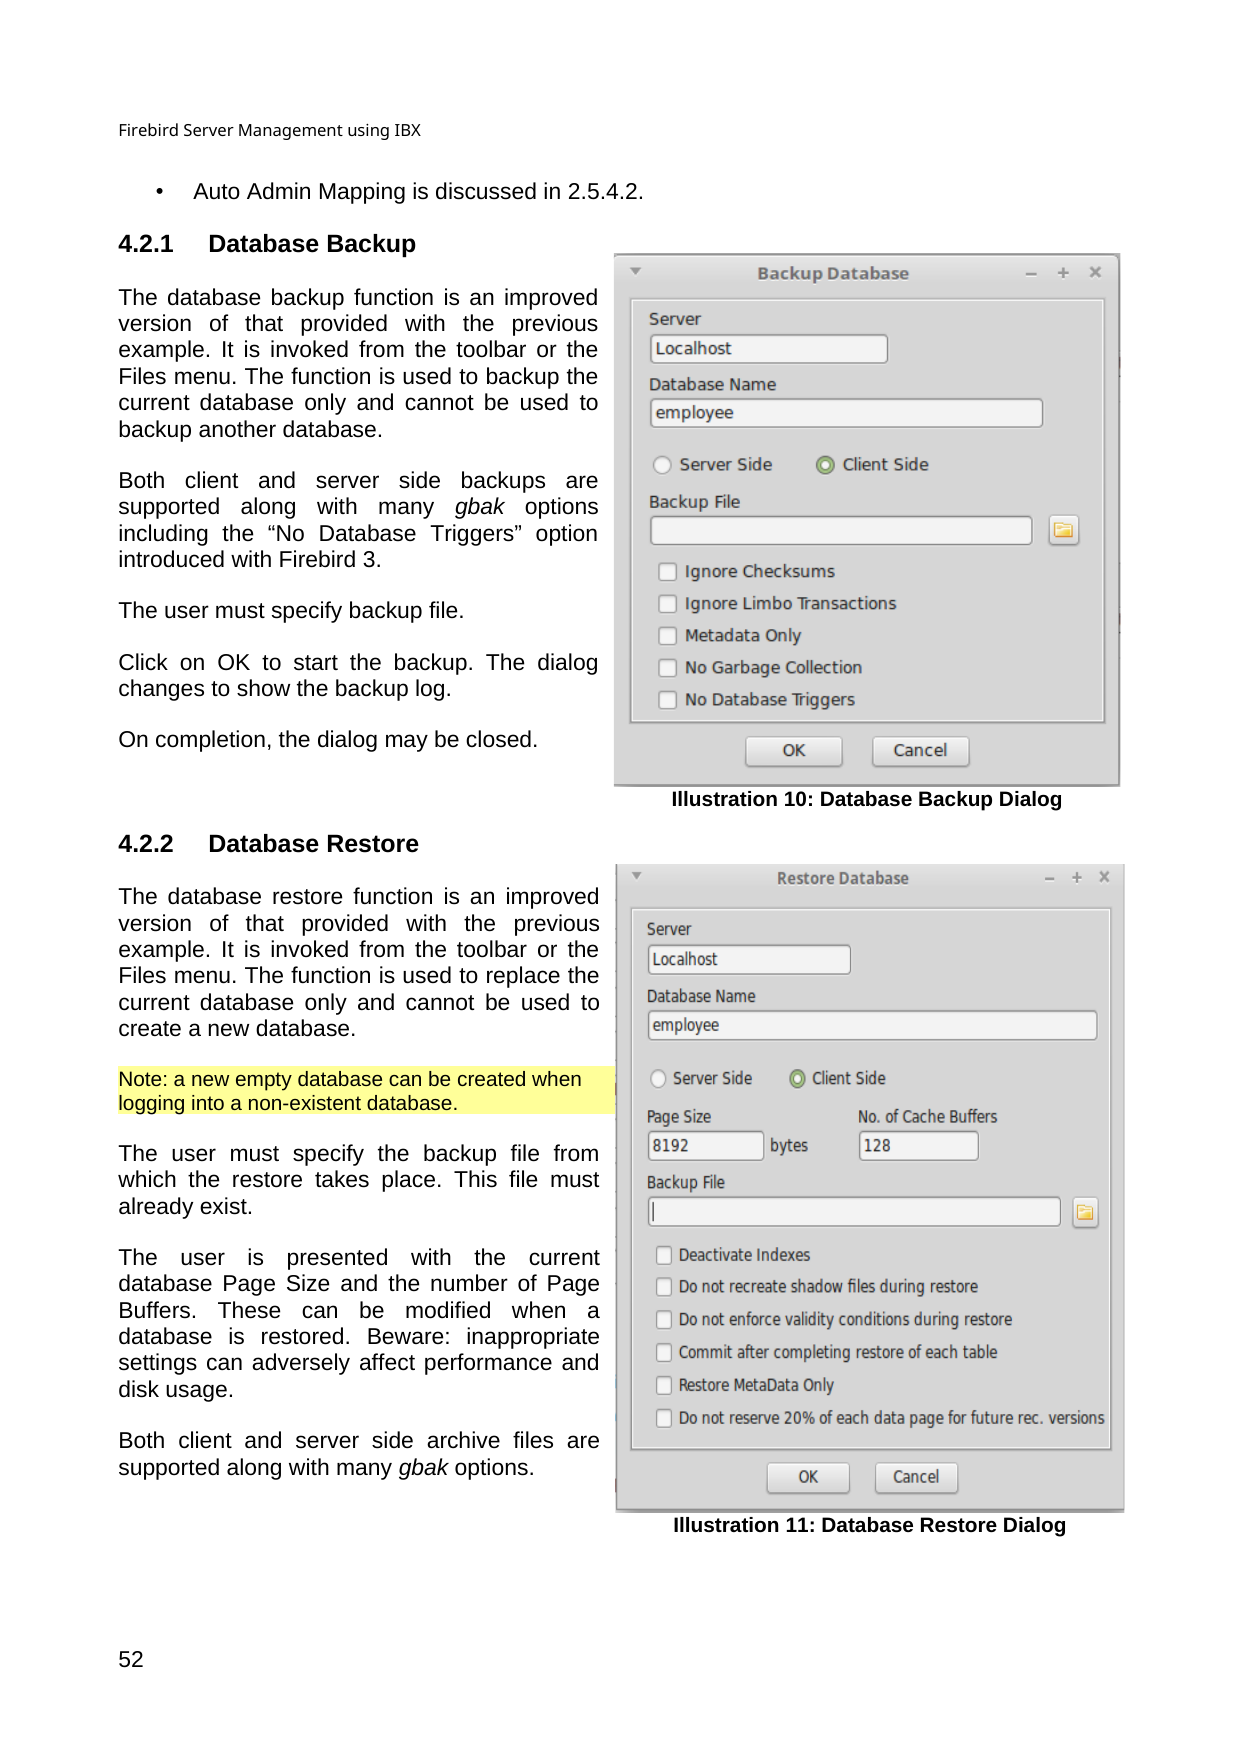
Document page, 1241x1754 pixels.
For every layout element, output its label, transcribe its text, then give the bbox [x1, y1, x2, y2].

text Note: a new empty database can be created when logging into a non-existent database. [118, 1066, 615, 1114]
text Illustration 11: Database Restore Dialog [615, 1513, 1124, 1536]
text The database restore function is an improved version of that provided with the previous example. It is invoked from the toolbar or the Files menu. The function is used to replace the current database only and cannot be used to create a new database. [118, 883, 615, 1041]
text On completion, the dialog may be closed. [118, 726, 613, 753]
text Illustration 10: Database Backup Dialog [614, 787, 1120, 811]
text Both client and server side archive files are supported along with many gbak options. [118, 1427, 615, 1480]
text Both client and server side backups are supported along with many gbak options including the “No Database Triggers” option introduced with Firebird 3. [118, 467, 613, 572]
text The user is presented with the current database Page Size and the number of Page Buffers. These can be modified when a database is restored. Beware: inappropriate settings can adversely affect performance and disk usage. [118, 1244, 615, 1402]
picture [613, 253, 1121, 787]
text The user must specify the backup file from which the restore takes place. This file must already exist. [118, 1140, 615, 1219]
subtitle [614, 811, 1120, 829]
list Auto Admin Mapping is discussed in 2.5.4.2. [156, 178, 1122, 204]
text The user must specify backup file. [118, 597, 613, 624]
subtitle Database Backup [118, 229, 1122, 258]
text Click on OK to start the backup. The dialog changes to show the backup log. [118, 649, 613, 701]
picture [615, 864, 1125, 1513]
text The database backup function is an improved version of that provided with the previous example. It is invoked from the toolbar or the Files menu. The function is used to backup the current database only and cannot be used to backup another database. [118, 284, 613, 442]
subtitle Database Restore [118, 829, 1124, 864]
